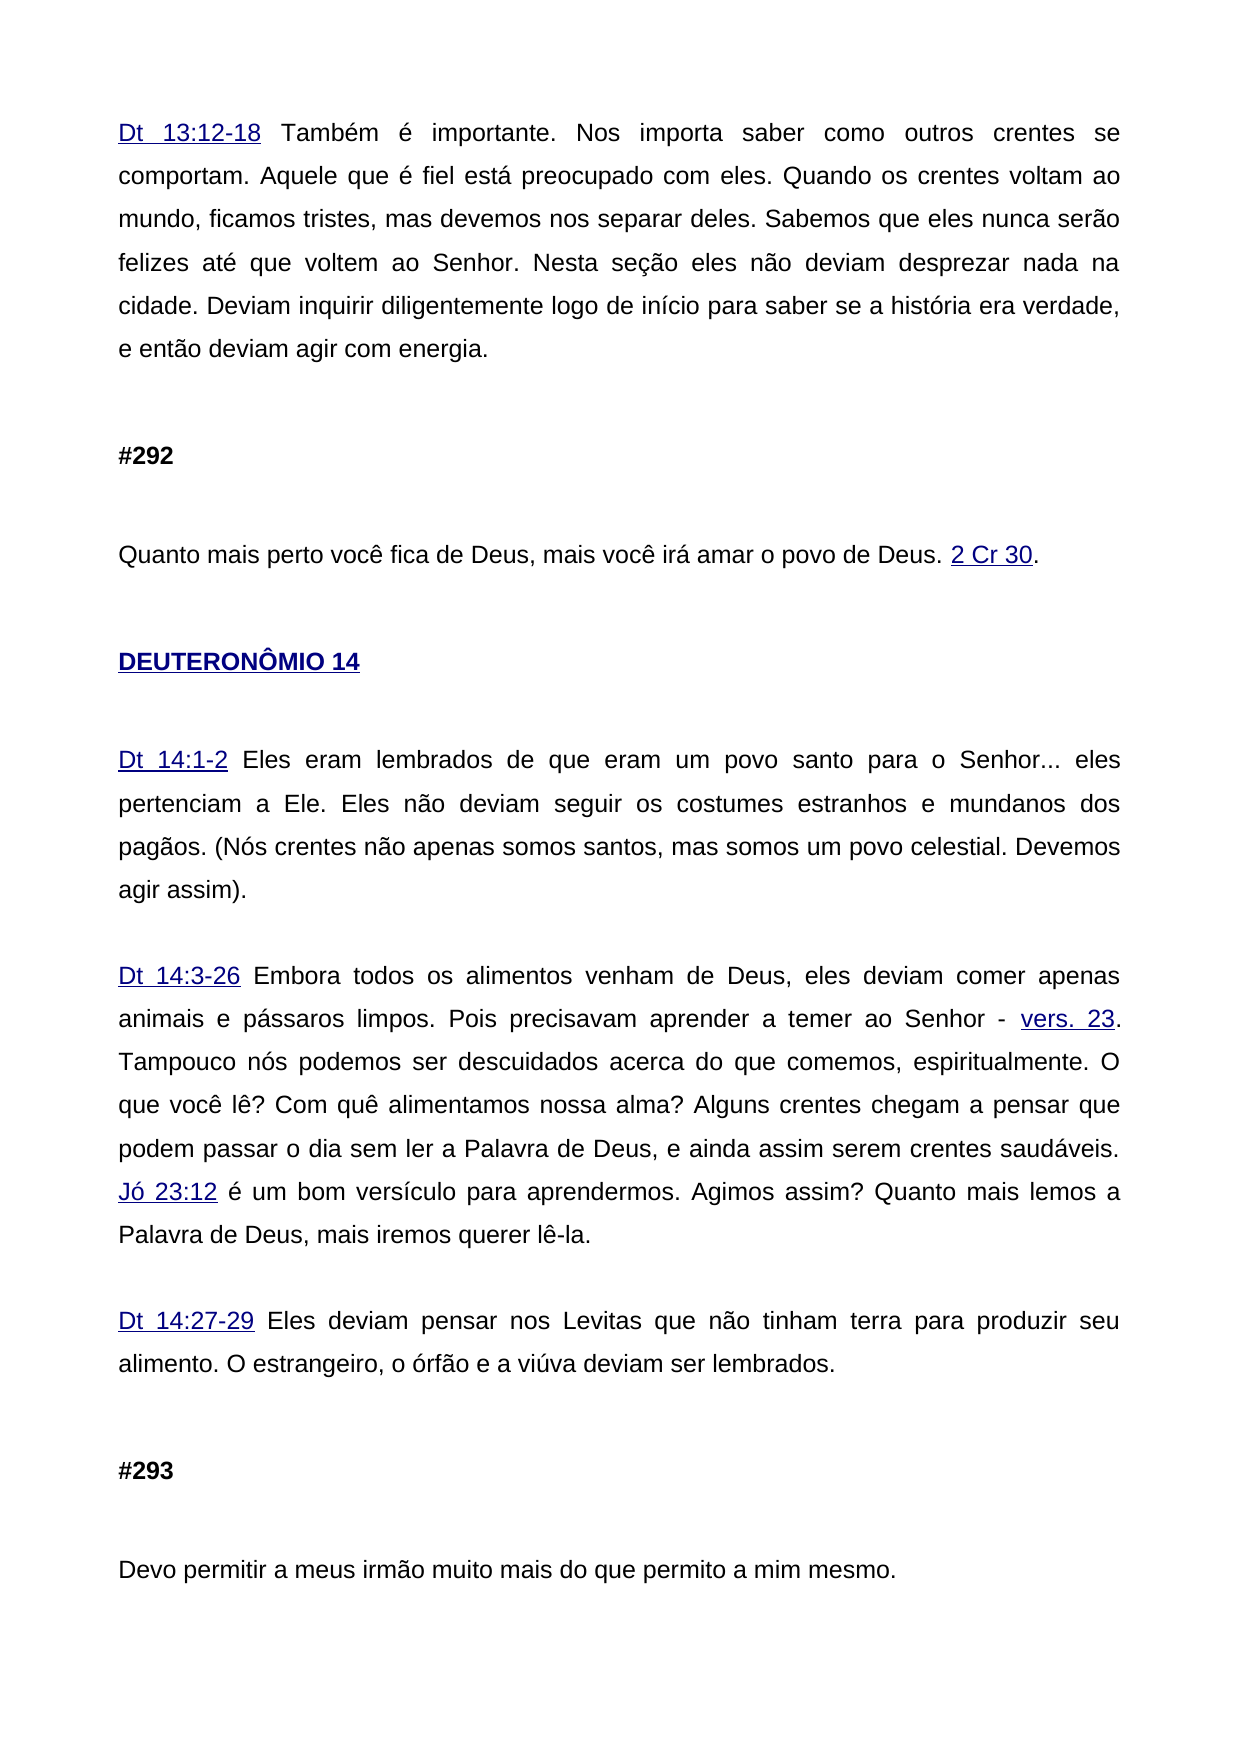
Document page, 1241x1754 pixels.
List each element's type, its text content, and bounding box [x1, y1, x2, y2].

text Dt 14:27-29 Eles deviam pensar nos Levitas que não tinham terra para produzir seu alimento. O estrangeiro, o órfão e a viúva deviam ser lembrados. [118, 1306, 1122, 1378]
text Dt 14:3-26 Embora todos os alimentos venham de Deus, eles deviam comer apenas animais e pássaros limpos. Pois precisavam aprender a temer ao Senhor - vers. 23. Tampouco nós podemos ser descuidados acerca do que comemos, espiritualmente. O que você lê? Com quê alimentamos nossa alma? Alguns crentes chegam a pensar que podem passar o dia sem ler a Palavra de Deus, e ainda assim serem crentes saudáveis. Jó 23:12 é um bom versículo para aprendermos. Agimos assim? Quanto mais lemos a Palavra de Deus, mais iremos querer lê-la. [118, 961, 1122, 1248]
text Dt 14:1-2 Eles eram lembrados de que eram um povo santo para o Senhor... eles pertenciam a Ele. Eles não deviam seguir os costumes estranhos e mundanos dos pagãos. (Nós crentes não apenas somos santos, mas somos um povo celestial. Devemos agir assim). [118, 745, 1122, 903]
text Dt 13:12-18 Também é importante. Nos importa saber como outros crentes se comportam. Aquele que é fiel está preocupado com eles. Quando os crentes voltam ao mundo, ficamos tristes, mas devemos nos separar deles. Sabemos que eles nunca serão felizes até que voltem ao Senhor. Nesta seção eles não deviam desprezar nada na cidade. Deviam inquirir diligentemente logo de início para saber se a história era verdade, e então deviam agir com energia. [118, 118, 1122, 362]
subtitle #293 [118, 1456, 1122, 1485]
text Devo permitir a meus irmão muito mais do que permito a mim mesmo. [118, 1555, 1122, 1584]
text Quanto mais perto você fica de Deus, mais você irá amar o povo de Deus. 2 Cr 30. [118, 539, 1122, 568]
subtitle #292 [118, 441, 1122, 469]
subtitle DEUTERONÔMIO 14 [118, 647, 1122, 675]
